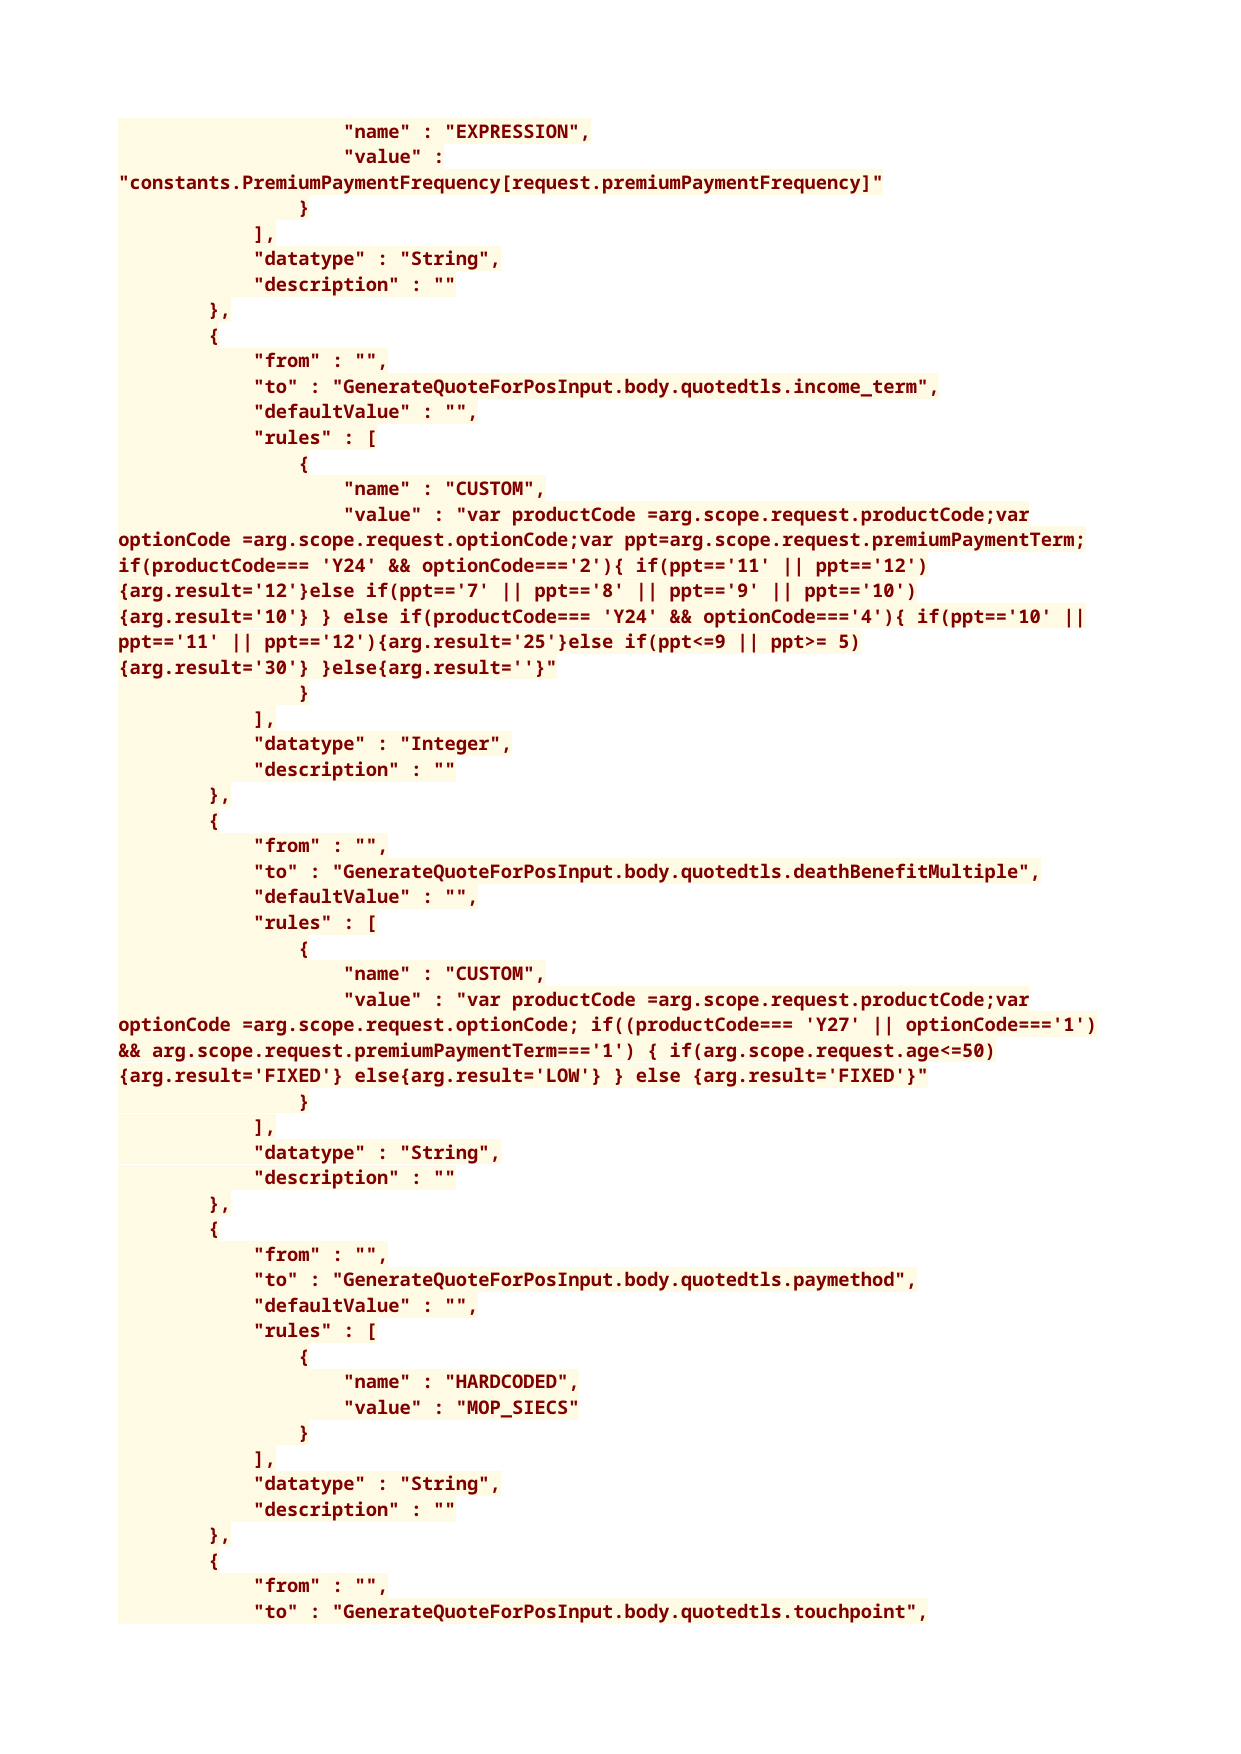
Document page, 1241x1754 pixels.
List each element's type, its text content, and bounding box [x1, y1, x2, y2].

text "name" : "CUSTOM", [118, 475, 1122, 501]
text }, [118, 1522, 1122, 1547]
text }, [118, 782, 1122, 807]
text "name" : "CUSTOM", [118, 960, 1122, 986]
text { [118, 1547, 1122, 1573]
text "from" : "", [118, 348, 1122, 373]
text "value" : "var productCode =arg.scope.request.productCode;var optionCode =arg.scope.request.optionCode; if((productCode=== 'Y27' || optionCode==='1') && arg.scope.request.premiumPaymentTerm==='1') { if(arg.scope.request.age<=50){arg.result='FIXED'} else{arg.result='LOW'} } else {arg.result='FIXED'}" [118, 986, 1122, 1088]
text ], [118, 1445, 1122, 1471]
text } [118, 1420, 1122, 1445]
text } [118, 195, 1122, 220]
text "to" : "GenerateQuoteForPosInput.body.quotedtls.touchpoint", [118, 1598, 1122, 1624]
text } [118, 679, 1122, 705]
text "datatype" : "Integer", [118, 731, 1122, 756]
text "rules" : [ [118, 424, 1122, 450]
text "datatype" : "String", [118, 246, 1122, 271]
text "description" : "" [118, 271, 1122, 297]
text ], [118, 705, 1122, 731]
text "description" : "" [118, 756, 1122, 782]
text "name" : "HARDCODED", [118, 1369, 1122, 1394]
text "description" : "" [118, 1164, 1122, 1190]
text "to" : "GenerateQuoteForPosInput.body.quotedtls.income_term", [118, 373, 1122, 399]
text { [118, 1216, 1122, 1241]
text "from" : "", [118, 833, 1122, 858]
text "rules" : [ [118, 909, 1122, 935]
text { [118, 935, 1122, 960]
text "to" : "GenerateQuoteForPosInput.body.quotedtls.paymethod", [118, 1267, 1122, 1292]
text "value" : "constants.PremiumPaymentFrequency[request.premiumPaymentFrequency]" [118, 144, 1122, 195]
text "datatype" : "String", [118, 1139, 1122, 1164]
text "from" : "", [118, 1241, 1122, 1267]
text { [118, 322, 1122, 348]
text "rules" : [ [118, 1318, 1122, 1343]
text { [118, 1343, 1122, 1369]
text { [118, 807, 1122, 833]
text "name" : "EXPRESSION", [118, 118, 1122, 144]
text "to" : "GenerateQuoteForPosInput.body.quotedtls.deathBenefitMultiple", [118, 858, 1122, 884]
text "defaultValue" : "", [118, 1292, 1122, 1318]
text "datatype" : "String", [118, 1471, 1122, 1496]
text ], [118, 1113, 1122, 1139]
text } [118, 1088, 1122, 1113]
text "defaultValue" : "", [118, 399, 1122, 424]
text { [118, 450, 1122, 475]
text "value" : "MOP_SIECS" [118, 1394, 1122, 1420]
text }, [118, 297, 1122, 322]
text "value" : "var productCode =arg.scope.request.productCode;var optionCode =arg.scope.request.optionCode;var ppt=arg.scope.request.premiumPaymentTerm; if(productCode=== 'Y24' && optionCode==='2'){ if(ppt=='11' || ppt=='12'){arg.result='12'}else if(ppt=='7' || ppt=='8' || ppt=='9' || ppt=='10'){arg.result='10'} } else if(productCode=== 'Y24' && optionCode==='4'){ if(ppt=='10' || ppt=='11' || ppt=='12'){arg.result='25'}else if(ppt<=9 || ppt>= 5){arg.result='30'} }else{arg.result=''}" [118, 501, 1122, 679]
text }, [118, 1190, 1122, 1216]
text ], [118, 220, 1122, 246]
text "defaultValue" : "", [118, 884, 1122, 909]
text "description" : "" [118, 1496, 1122, 1522]
text "from" : "", [118, 1573, 1122, 1598]
